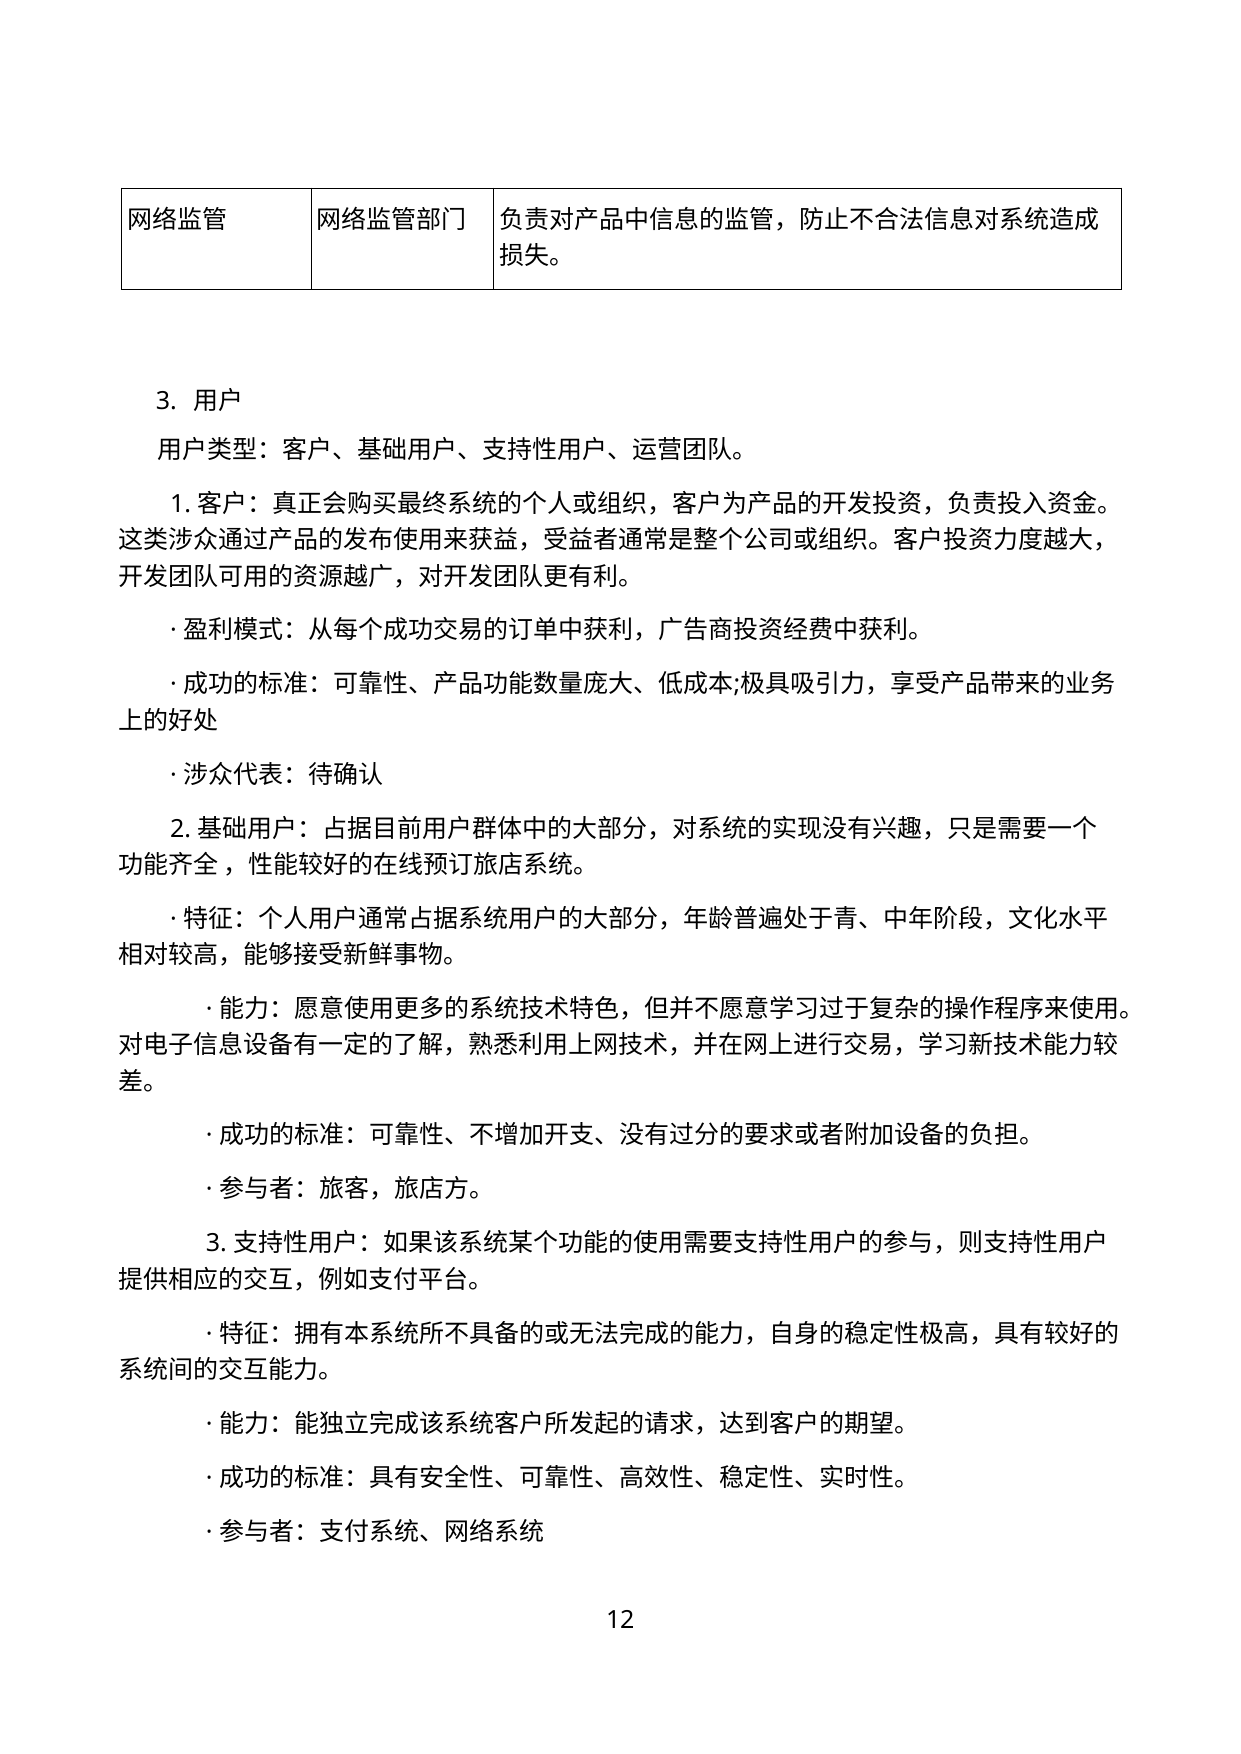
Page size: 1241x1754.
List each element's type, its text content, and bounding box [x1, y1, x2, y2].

text · 涉众代表：待确认 [118, 754, 1122, 790]
table_cell 负责对产品中信息的监管，防止不合法信息对系统造成损失。 [494, 189, 1121, 289]
list 用户 [156, 380, 1122, 416]
table_cell 网络监管 [122, 189, 311, 289]
text 用户类型：客户、基础用户、支持性用户、运营团队。 [118, 429, 1122, 466]
text · 成功的标准：可靠性、产品功能数量庞大、低成本;极具吸引力，享受产品带来的业务上的好处 [118, 664, 1122, 736]
text · 特征：个人用户通常占据系统用户的大部分，年龄普遍处于青、中年阶段，文化水平相对较高，能够接受新鲜事物。 [118, 898, 1122, 971]
table_cell 网络监管部门 [312, 189, 493, 289]
text 3. 支持性用户：如果该系统某个功能的使用需要支持性用户的参与，则支持性用户提供相应的交互，例如支付平台。 [118, 1223, 1122, 1295]
text 1. 客户：真正会购买最终系统的个人或组织，客户为产品的开发投资，负责投入资金。这类涉众通过产品的发布使用来获益，受益者通常是整个公司或组织。客户投资力度越大，开发团队可用的资源越广，对开发团队更有利。 [118, 483, 1122, 592]
text · 参与者：旅客，旅店方。 [118, 1169, 1122, 1205]
text · 能力：愿意使用更多的系统技术特色，但并不愿意学习过于复杂的操作程序来使用。对电子信息设备有一定的了解，熟悉利用上网技术，并在网上进行交易，学习新技术能力较差。 [118, 988, 1122, 1097]
text · 盈利模式：从每个成功交易的订单中获利，广告商投资经费中获利。 [118, 610, 1122, 646]
text · 成功的标准：可靠性、不增加开支、没有过分的要求或者附加设备的负担。 [118, 1115, 1122, 1151]
text · 能力：能独立完成该系统客户所发起的请求，达到客户的期望。 [118, 1403, 1122, 1439]
text 2. 基础用户：占据目前用户群体中的大部分，对系统的实现没有兴趣，只是需要一个功能齐全 ，性能较好的在线预订旅店系统。 [118, 808, 1122, 881]
text · 成功的标准：具有安全性、可靠性、高效性、稳定性、实时性。 [118, 1457, 1122, 1493]
text · 参与者：支付系统、网络系统 [118, 1511, 1122, 1547]
text · 特征：拥有本系统所不具备的或无法完成的能力，自身的稳定性极高，具有较好的系统间的交互能力。 [118, 1313, 1122, 1386]
